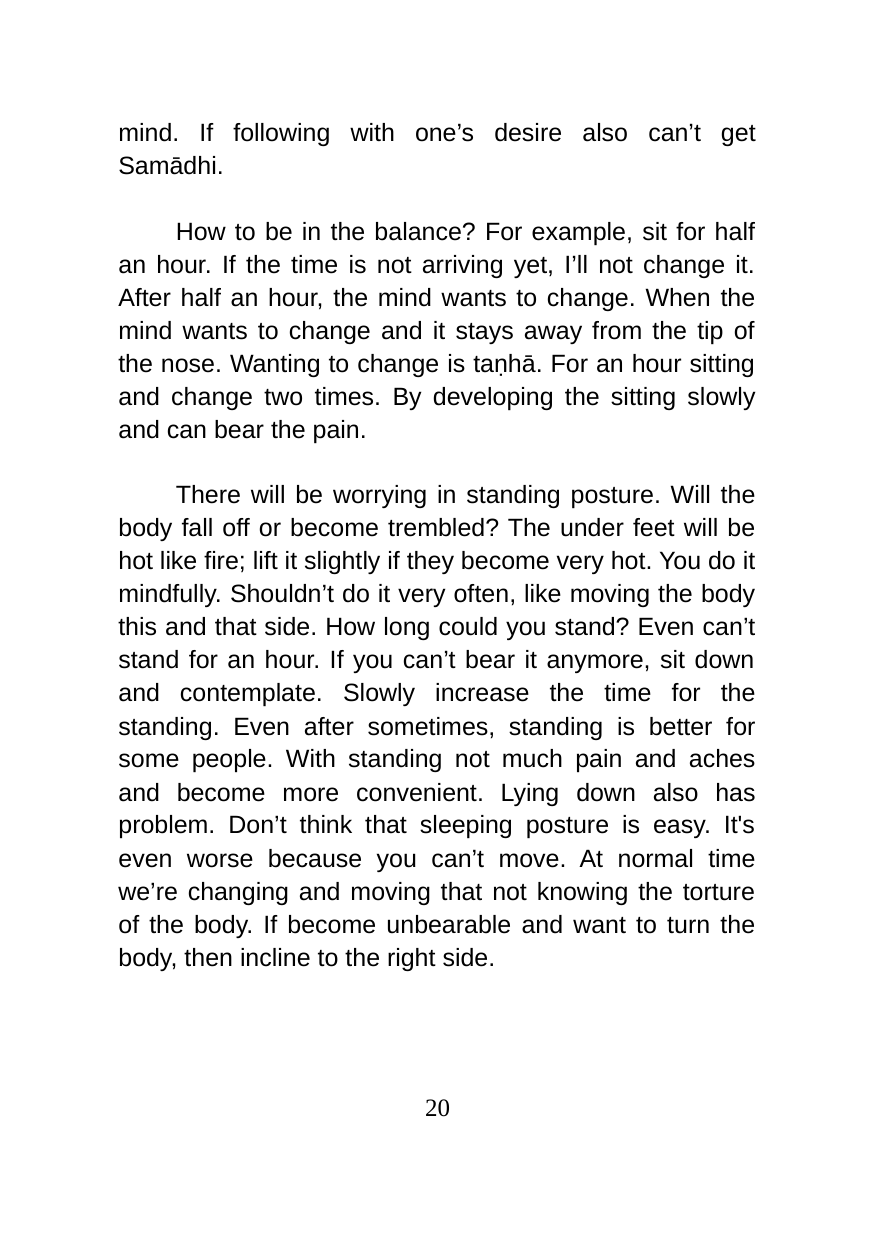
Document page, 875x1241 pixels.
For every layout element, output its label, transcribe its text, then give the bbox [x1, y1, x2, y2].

text How to be in the balance? For example, sit for half an hour. If the time is not arriving yet, I’ll not change it. After half an hour, the mind wants to change. When the mind wants to change and it stays away from the tip of the nose. Wanting to change is taṇhā. For an hour sitting and change two times. By developing the sitting slowly and can bear the pain. [118, 217, 756, 443]
text There will be worrying in standing posture. Will the body fall off or become trembled? The under feet will be hot like fire; lift it slightly if they become very hot. You do it mindfully. Shouldn’t do it very often, like moving the body this and that side. How long could you stand? Even can’t stand for an hour. If you can’t bear it anymore, sit down and contemplate. Slowly increase the time for the standing. Even after sometimes, standing is better for some people. With standing not much pain and aches and become more convenient. Lying down also has problem. Don’t think that sleeping posture is easy. It's even worse because you can’t move. At normal time we’re changing and moving that not knowing the torture of the body. If become unbearable and want to turn the body, then incline to the right side. [118, 480, 756, 971]
text mind. If following with one’s desire also can’t get Samādhi. [118, 118, 756, 180]
